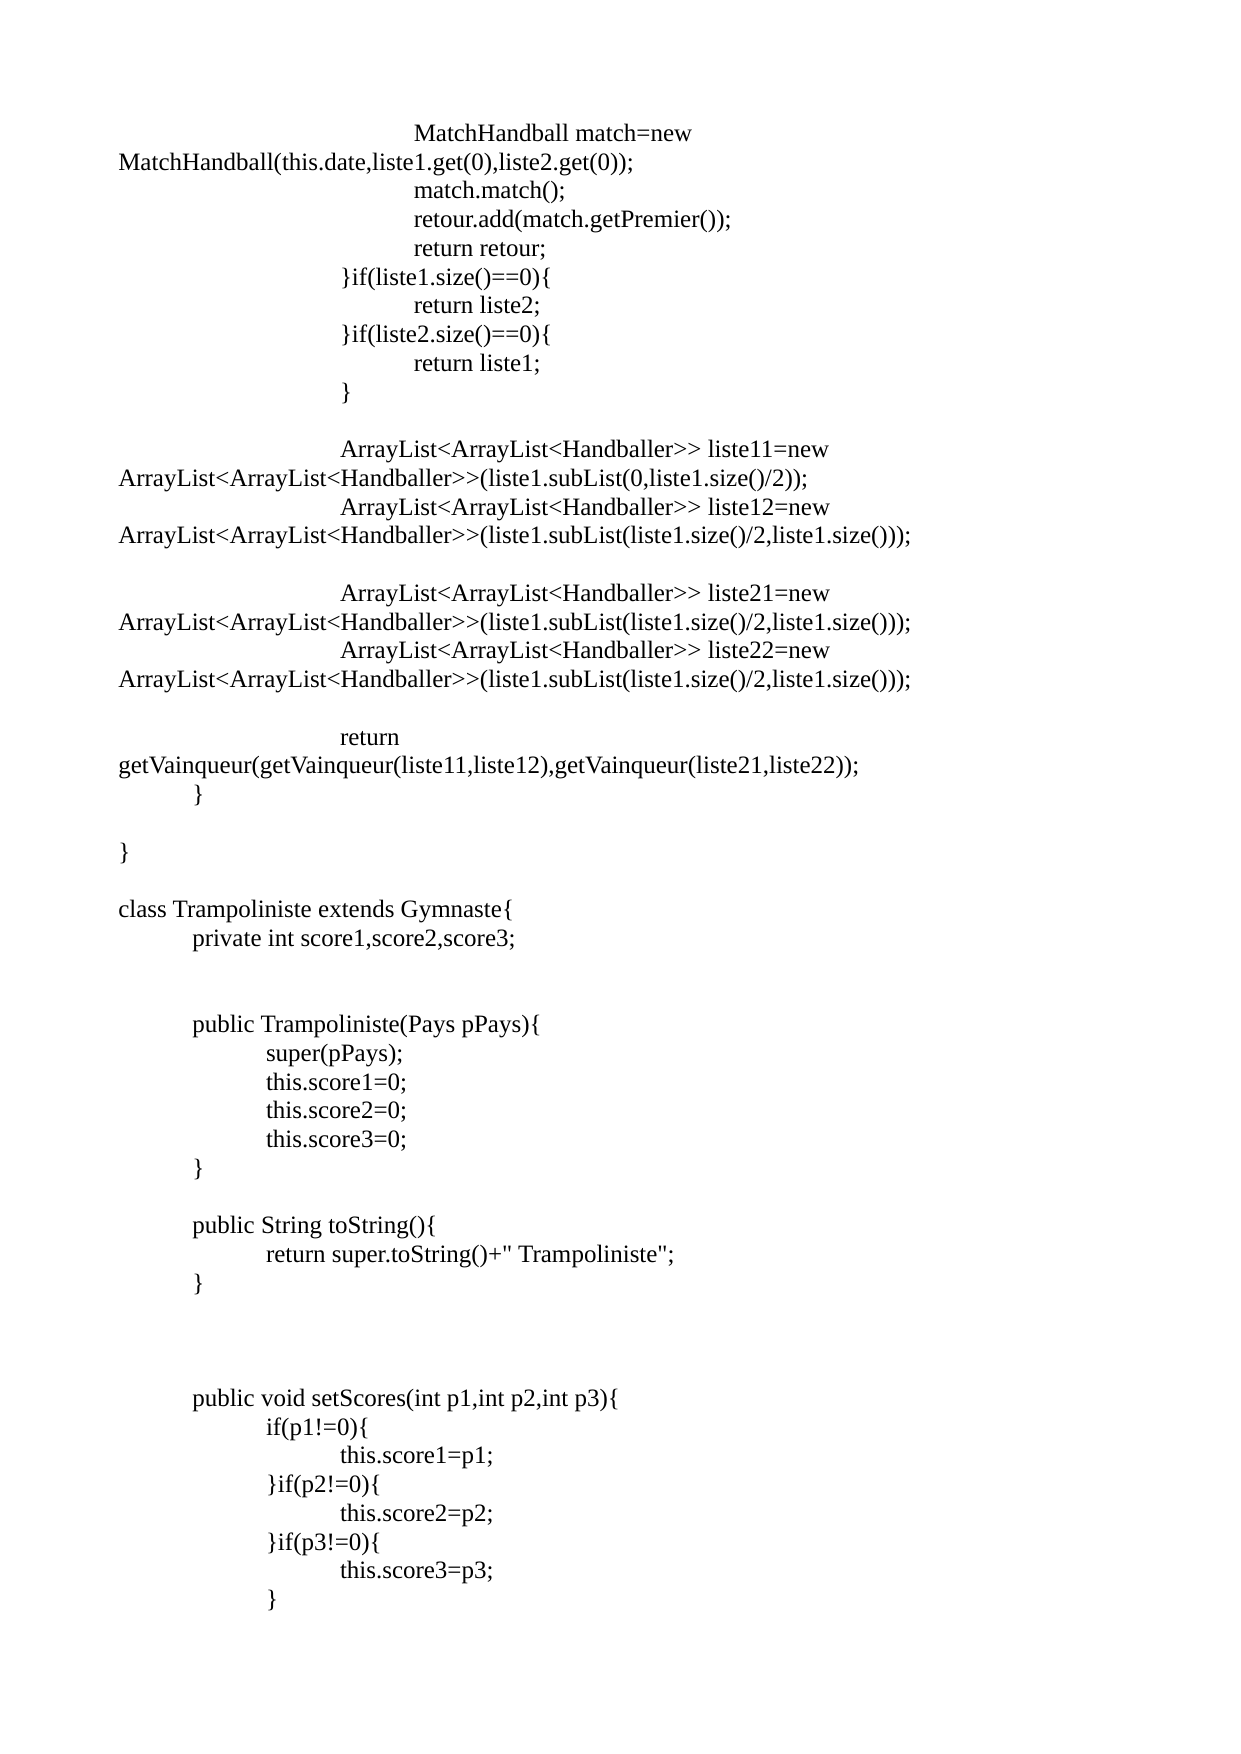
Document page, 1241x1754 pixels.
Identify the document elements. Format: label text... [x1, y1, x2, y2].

text } [118, 1584, 1122, 1613]
text ArrayList<ArrayList<Handballer>> liste21=new ArrayList<ArrayList<Handballer>>(liste1.subList(liste1.size()/2,liste1.size())); [118, 578, 1122, 636]
text this.score1=p1; [118, 1441, 1122, 1469]
text class Trampoliniste extends Gymnaste{ [118, 894, 1122, 923]
text match.match(); [118, 176, 1122, 204]
text }if(p2!=0){ [118, 1469, 1122, 1498]
text return liste2; [118, 291, 1122, 319]
text this.score1=0; [118, 1067, 1122, 1096]
text retour.add(match.getPremier()); [118, 204, 1122, 233]
text ArrayList<ArrayList<Handballer>> liste11=new ArrayList<ArrayList<Handballer>>(liste1.subList(0,liste1.size()/2)); [118, 434, 1122, 492]
text public Trampoliniste(Pays pPays){ [118, 1009, 1122, 1038]
text }if(liste1.size()==0){ [118, 262, 1122, 291]
text super(pPays); [118, 1038, 1122, 1067]
text this.score3=p3; [118, 1556, 1122, 1584]
text public String toString(){ [118, 1211, 1122, 1239]
text return liste1; [118, 348, 1122, 377]
text }if(liste2.size()==0){ [118, 319, 1122, 348]
text return super.toString()+" Trampoliniste"; [118, 1239, 1122, 1268]
text if(p1!=0){ [118, 1412, 1122, 1441]
text this.score2=p2; [118, 1498, 1122, 1527]
text } [118, 377, 1122, 406]
text } [118, 837, 1122, 866]
text return retour; [118, 233, 1122, 262]
text this.score3=0; [118, 1124, 1122, 1153]
text private int score1,score2,score3; [118, 923, 1122, 952]
text this.score2=0; [118, 1096, 1122, 1124]
text return getVainqueur(getVainqueur(liste11,liste12),getVainqueur(liste21,liste22)); [118, 722, 1122, 779]
text ArrayList<ArrayList<Handballer>> liste22=new ArrayList<ArrayList<Handballer>>(liste1.subList(liste1.size()/2,liste1.size())); [118, 636, 1122, 693]
text public void setScores(int p1,int p2,int p3){ [118, 1383, 1122, 1412]
text } [118, 1268, 1122, 1297]
text } [118, 1153, 1122, 1182]
text ArrayList<ArrayList<Handballer>> liste12=new ArrayList<ArrayList<Handballer>>(liste1.subList(liste1.size()/2,liste1.size())); [118, 492, 1122, 549]
text }if(p3!=0){ [118, 1527, 1122, 1556]
text } [118, 779, 1122, 808]
text MatchHandball match=new MatchHandball(this.date,liste1.get(0),liste2.get(0)); [118, 118, 1122, 176]
